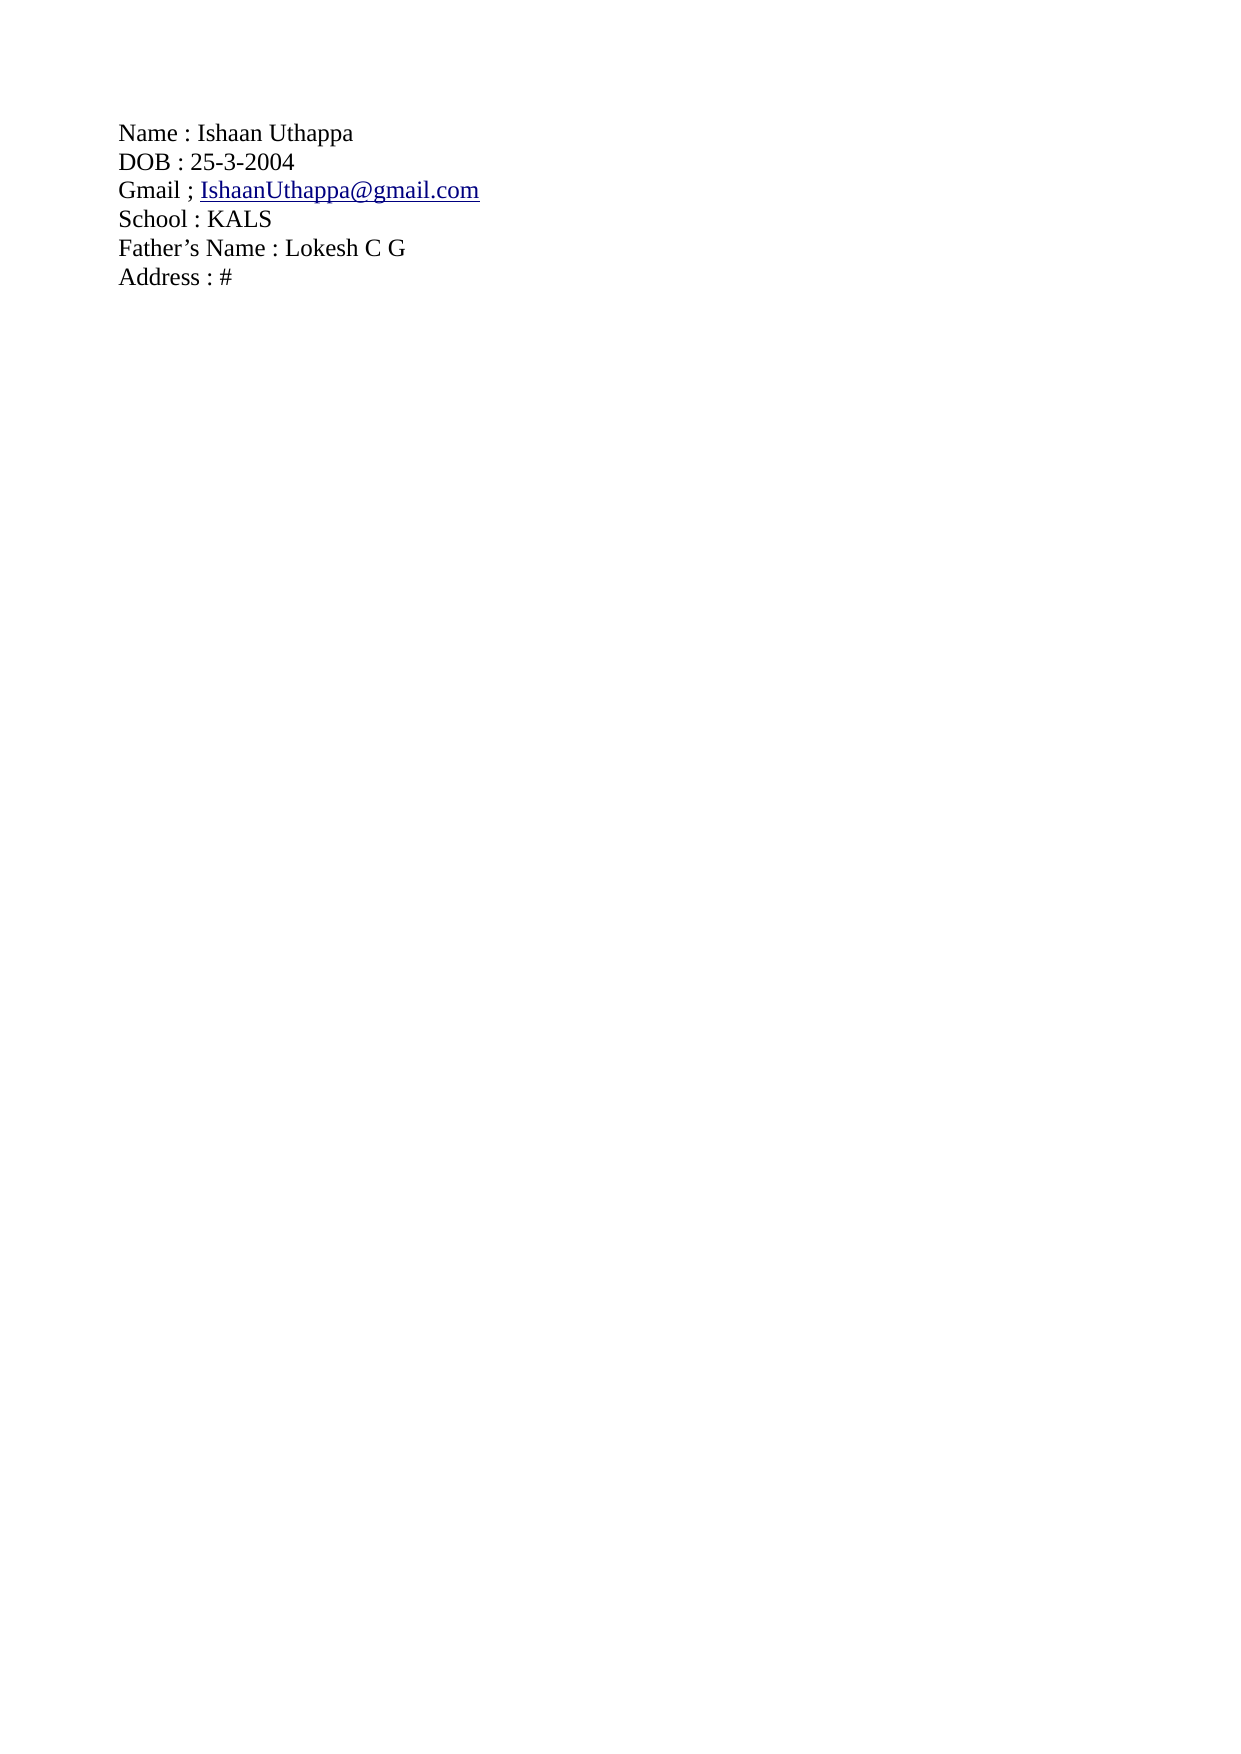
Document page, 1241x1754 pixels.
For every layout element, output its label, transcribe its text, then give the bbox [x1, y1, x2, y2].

text Gmail ; IshaanUthappa@gmail.com [118, 176, 1122, 204]
text Address : # [118, 262, 1122, 291]
text Name : Ishaan Uthappa [118, 118, 1122, 147]
text DOB : 25-3-2004 [118, 147, 1122, 176]
text School : KALS [118, 204, 1122, 233]
text Father’s Name : Lokesh C G [118, 233, 1122, 262]
